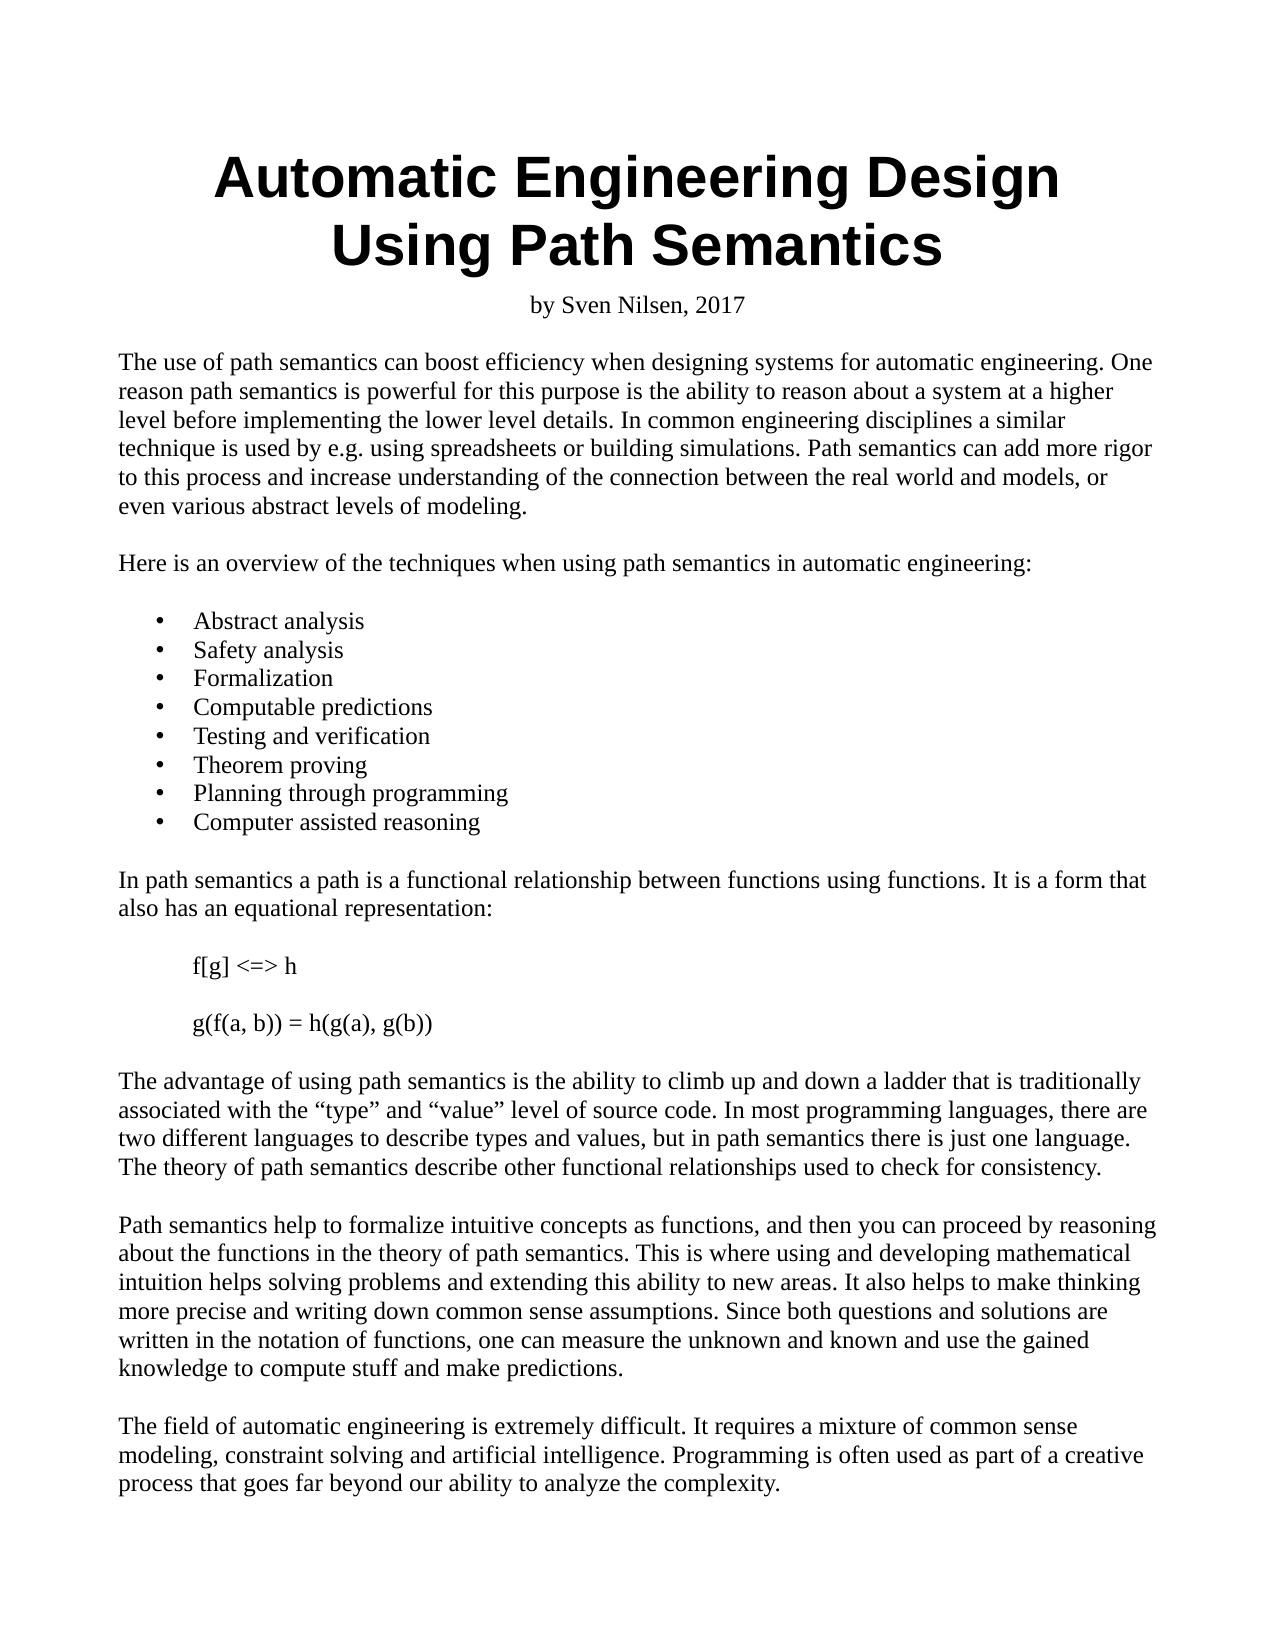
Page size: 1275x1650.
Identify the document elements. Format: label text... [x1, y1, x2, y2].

list Testing and verification [156, 721, 1157, 750]
list Computable predictions [156, 692, 1157, 721]
text by Sven Nilsen, 2017 [118, 290, 1157, 318]
list Computer assisted reasoning [156, 807, 1157, 836]
text The advantage of using path semantics is the ability to climb up and down a ladder that is traditionally associated with the “type” and “value” level of source code. In most programming languages, there are two different languages to describe types and values, but in path semantics there is just one language. The theory of path semantics describe other functional relationships used to check for consistency. [118, 1066, 1157, 1181]
title Automatic Engineering Design Using Path Semantics [118, 143, 1157, 277]
list Safety analysis [156, 635, 1157, 663]
text Path semantics help to formalize intuitive concepts as functions, and then you can proceed by reasoning about the functions in the theory of path semantics. This is where using and developing mathematical intuition helps solving problems and extending this ability to new areas. It also helps to make thinking more precise and writing down common sense assumptions. Since both questions and solutions are written in the notation of functions, one can measure the unknown and known and use the gained knowledge to compute stuff and make predictions. [118, 1210, 1157, 1382]
list Planning through programming [156, 778, 1157, 807]
text g(f(a, b)) = h(g(a), g(b)) [118, 1008, 1157, 1037]
text The field of automatic engineering is extremely difficult. It requires a mixture of common sense modeling, constraint solving and artificial intelligence. Programming is often used as part of a creative process that goes far beyond our ability to analyze the complexity. [118, 1411, 1157, 1497]
text f[g] <=> h [118, 951, 1157, 980]
text Here is an overview of the techniques when using path semantics in automatic engineering: [118, 548, 1157, 577]
list Abstract analysis [156, 606, 1157, 635]
text In path semantics a path is a functional relationship between functions using functions. It is a form that also has an equational representation: [118, 865, 1157, 922]
list Theorem proving [156, 750, 1157, 778]
text The use of path semantics can boost efficiency when designing systems for automatic engineering. One reason path semantics is powerful for this purpose is the ability to reason about a system at a higher level before implementing the lower level details. In common engineering disciplines a similar technique is used by e.g. using spreadsheets or building simulations. Path semantics can add more rigor to this process and increase understanding of the connection between the real world and models, or even various abstract levels of modeling. [118, 347, 1157, 520]
list Formalization [156, 663, 1157, 692]
